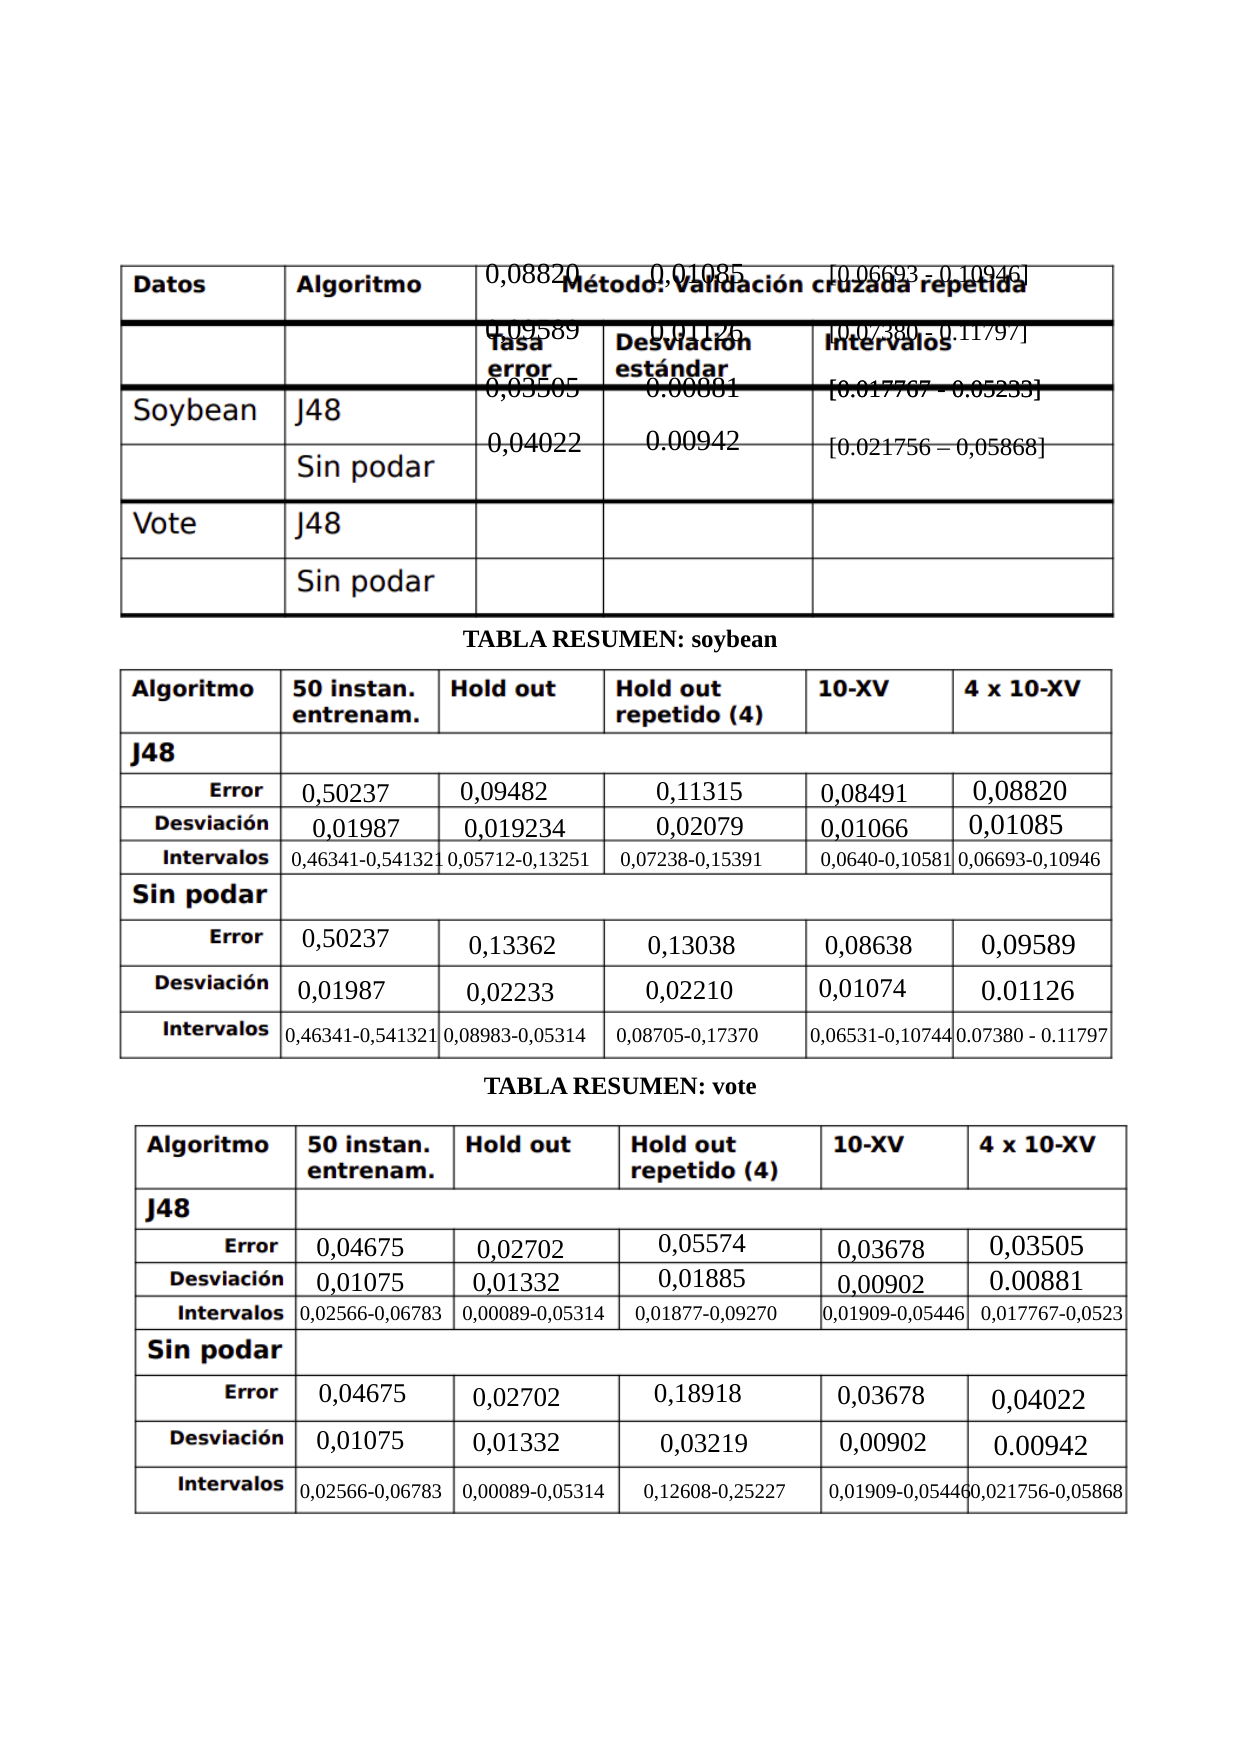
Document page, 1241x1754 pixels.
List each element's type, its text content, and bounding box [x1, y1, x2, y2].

text TABLA RESUMEN: soybean [118, 624, 1122, 652]
picture [118, 261, 1123, 624]
picture [115, 661, 1120, 1072]
text TABLA RESUMEN: vote [118, 652, 1122, 1100]
picture [130, 1117, 1134, 1527]
